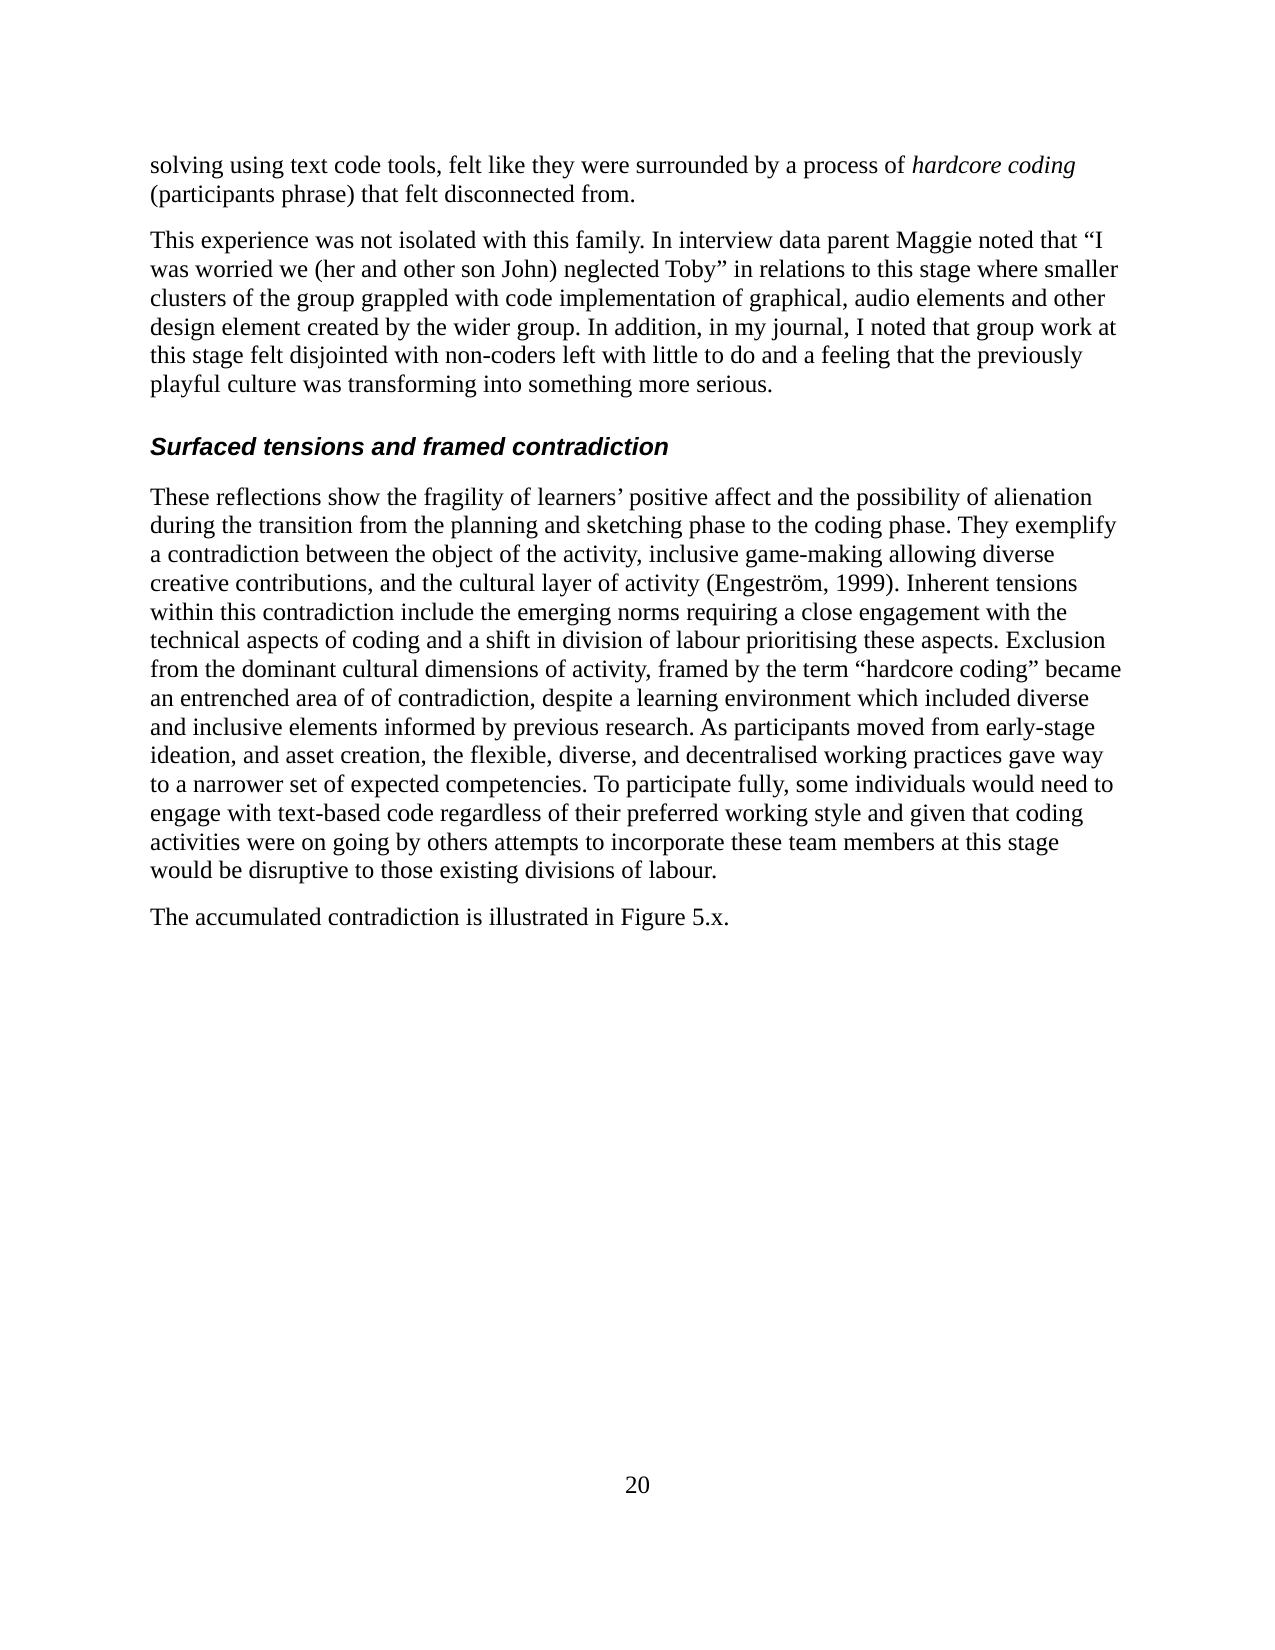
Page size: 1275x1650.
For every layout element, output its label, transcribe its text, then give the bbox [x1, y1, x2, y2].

text solving using text code tools, felt like they were surrounded by a process of hardcore coding (participants phrase) that felt disconnected from. [150, 150, 1125, 207]
text This experience was not isolated with this family. In interview data parent Maggie noted that “I was worried we (her and other son John) neglected Toby” in relations to this stage where smaller clusters of the group grappled with code implementation of graphical, audio elements and other design element created by the wider group. In addition, in my journal, I noted that group work at this stage felt disjointed with non-coders left with little to do and a feeling that the previously playful culture was transforming into something more serious. [150, 225, 1125, 398]
subtitle Surfaced tensions and framed contradiction [150, 432, 1125, 460]
text The accumulated contradiction is illustrated in Figure 5.x. [150, 902, 1125, 931]
text These reflections show the fragility of learners’ positive affect and the possibility of alienation during the transition from the planning and sketching phase to the coding phase. They exemplify a contradiction between the object of the activity, inclusive game-making allowing diverse creative contributions, and the cultural layer of activity (Engeström, 1999). Inherent tensions within this contradiction include the emerging norms requiring a close engagement with the technical aspects of coding and a shift in division of labour prioritising these aspects. Exclusion from the dominant cultural dimensions of activity, framed by the term “hardcore coding” became an entrenched area of of contradiction, despite a learning environment which included diverse and inclusive elements informed by previous research. As participants moved from early-stage ideation, and asset creation, the flexible, diverse, and decentralised working practices gave way to a narrower set of expected competencies. To participate fully, some individuals would need to engage with text-based code regardless of their preferred working style and given that coding activities were on going by others attempts to incorporate these team members at this stage would be disruptive to those existing divisions of labour. [150, 482, 1125, 884]
